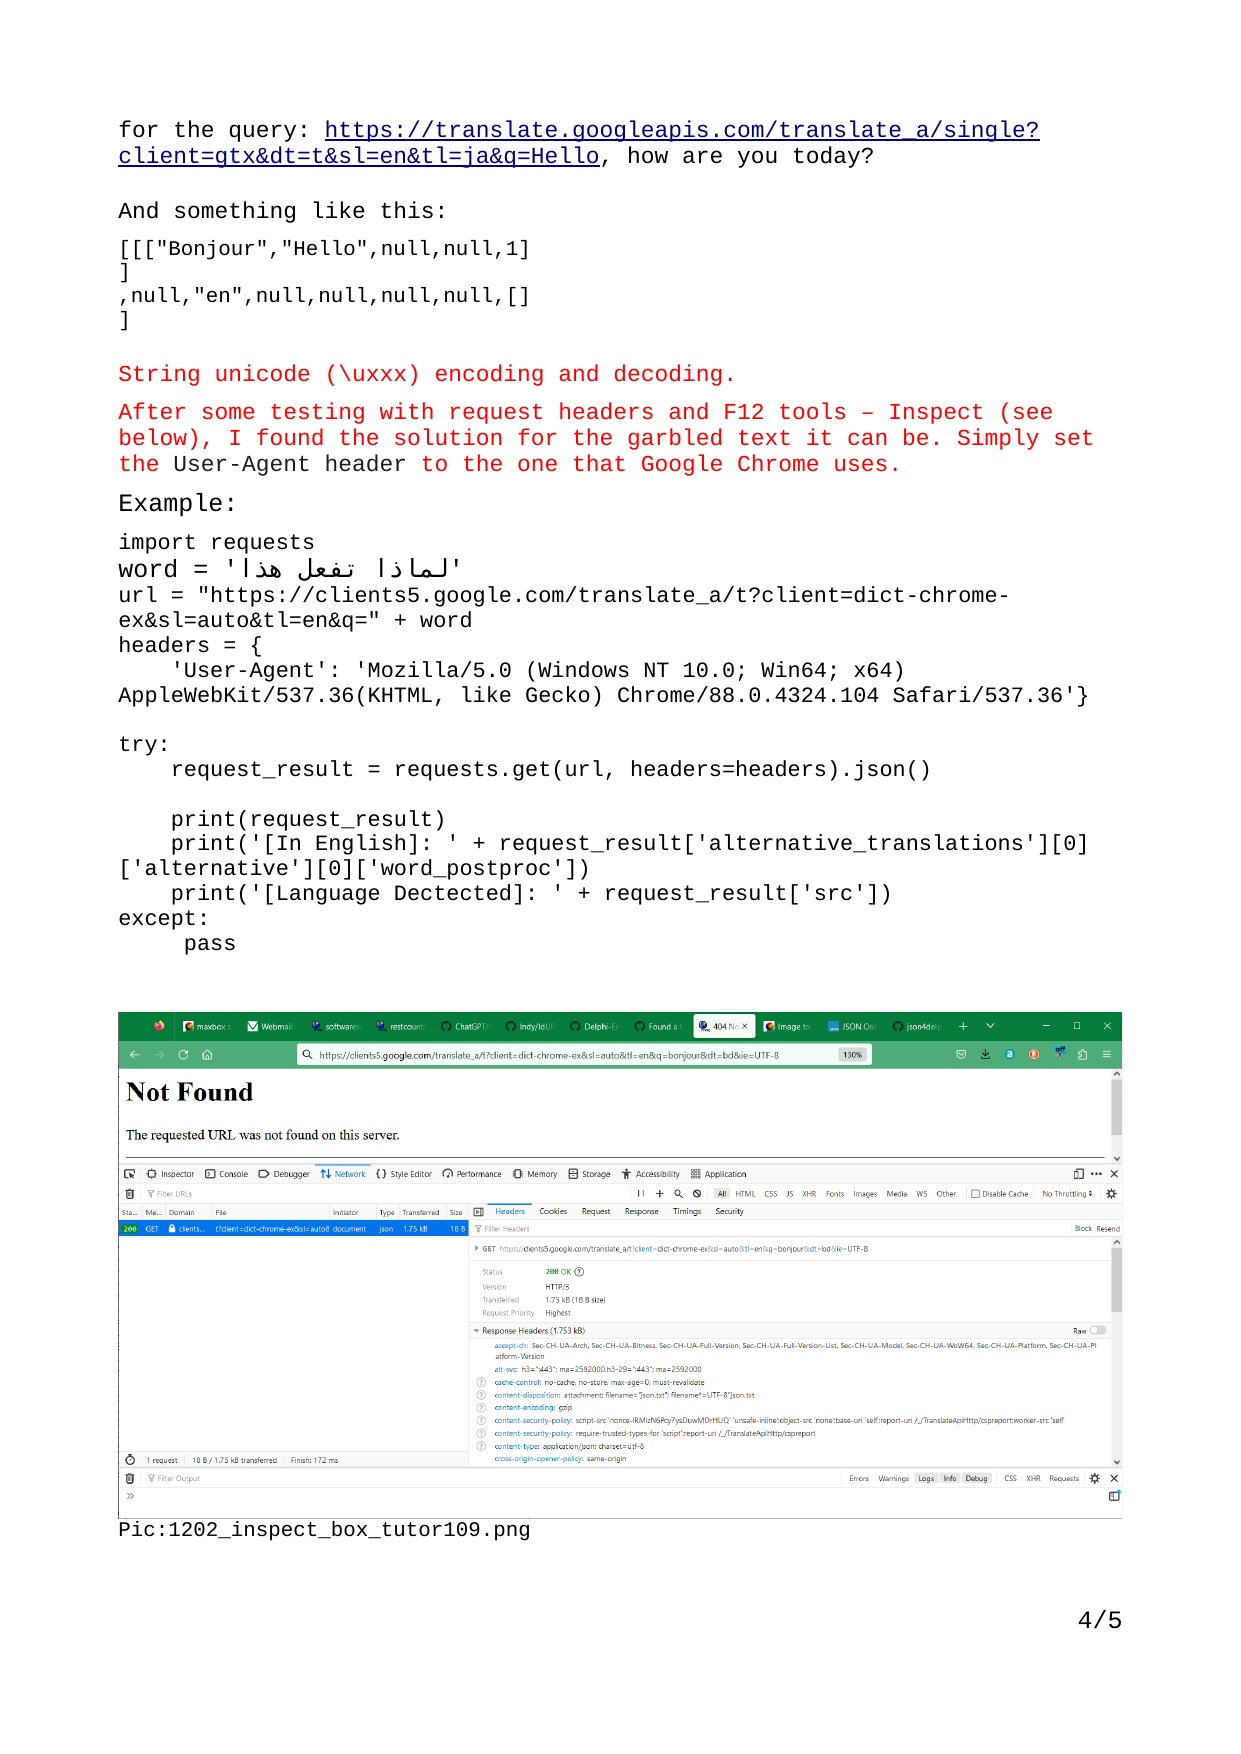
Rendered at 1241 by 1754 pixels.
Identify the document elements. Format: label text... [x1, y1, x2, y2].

text pass [118, 932, 1122, 957]
text import requests [118, 532, 1122, 556]
text try: [118, 733, 1122, 758]
text print(request_result) [118, 808, 1122, 833]
text After some testing with request headers and F12 tools – Inspect (see below), I found the solution for the garbled text it can be. Simply set the User-Agent header to the one that Google Chrome uses. [118, 400, 1122, 478]
picture [118, 1012, 1123, 1519]
text String unicode (\uxxx) encoding and decoding. [118, 362, 1122, 388]
text ] [118, 309, 1122, 332]
text And something like this: [118, 199, 1122, 225]
text url = "https://clients5.google.com/translate_a/t?client=dict-chrome-ex&sl=auto&tl=en&q=" + word [118, 585, 1122, 634]
text except: [118, 907, 1122, 932]
text Example: [118, 491, 1122, 519]
text ,null,"en",null,null,null,null,[] [118, 285, 1122, 309]
text word = 'لماذا تفعل هذا' [118, 556, 1122, 585]
text ] [118, 262, 1122, 285]
text request_result = requests.get(url, headers=headers).json() [118, 758, 1122, 783]
text [[["Bonjour","Hello",null,null,1] [118, 238, 1122, 262]
text print('[Language Dectected]: ' + request_result['src']) [118, 882, 1122, 907]
text 'User-Agent': 'Mozilla/5.0 (Windows NT 10.0; Win64; x64) AppleWebKit/537.36(KHTML, like Gecko) Chrome/88.0.4324.104 Safari/537.36'} [118, 659, 1122, 709]
text for the query: https://translate.googleapis.com/translate_a/single?client=gtx&dt=t&sl=en&tl=ja&q=Hello, how are you today? [118, 118, 1063, 170]
text Pic:1202_inspect_box_tutor109.png [118, 1519, 1122, 1543]
text print('[In English]: ' + request_result['alternative_translations'][0]['alternative'][0]['word_postproc']) [118, 833, 1122, 882]
text headers = { [118, 634, 1122, 659]
